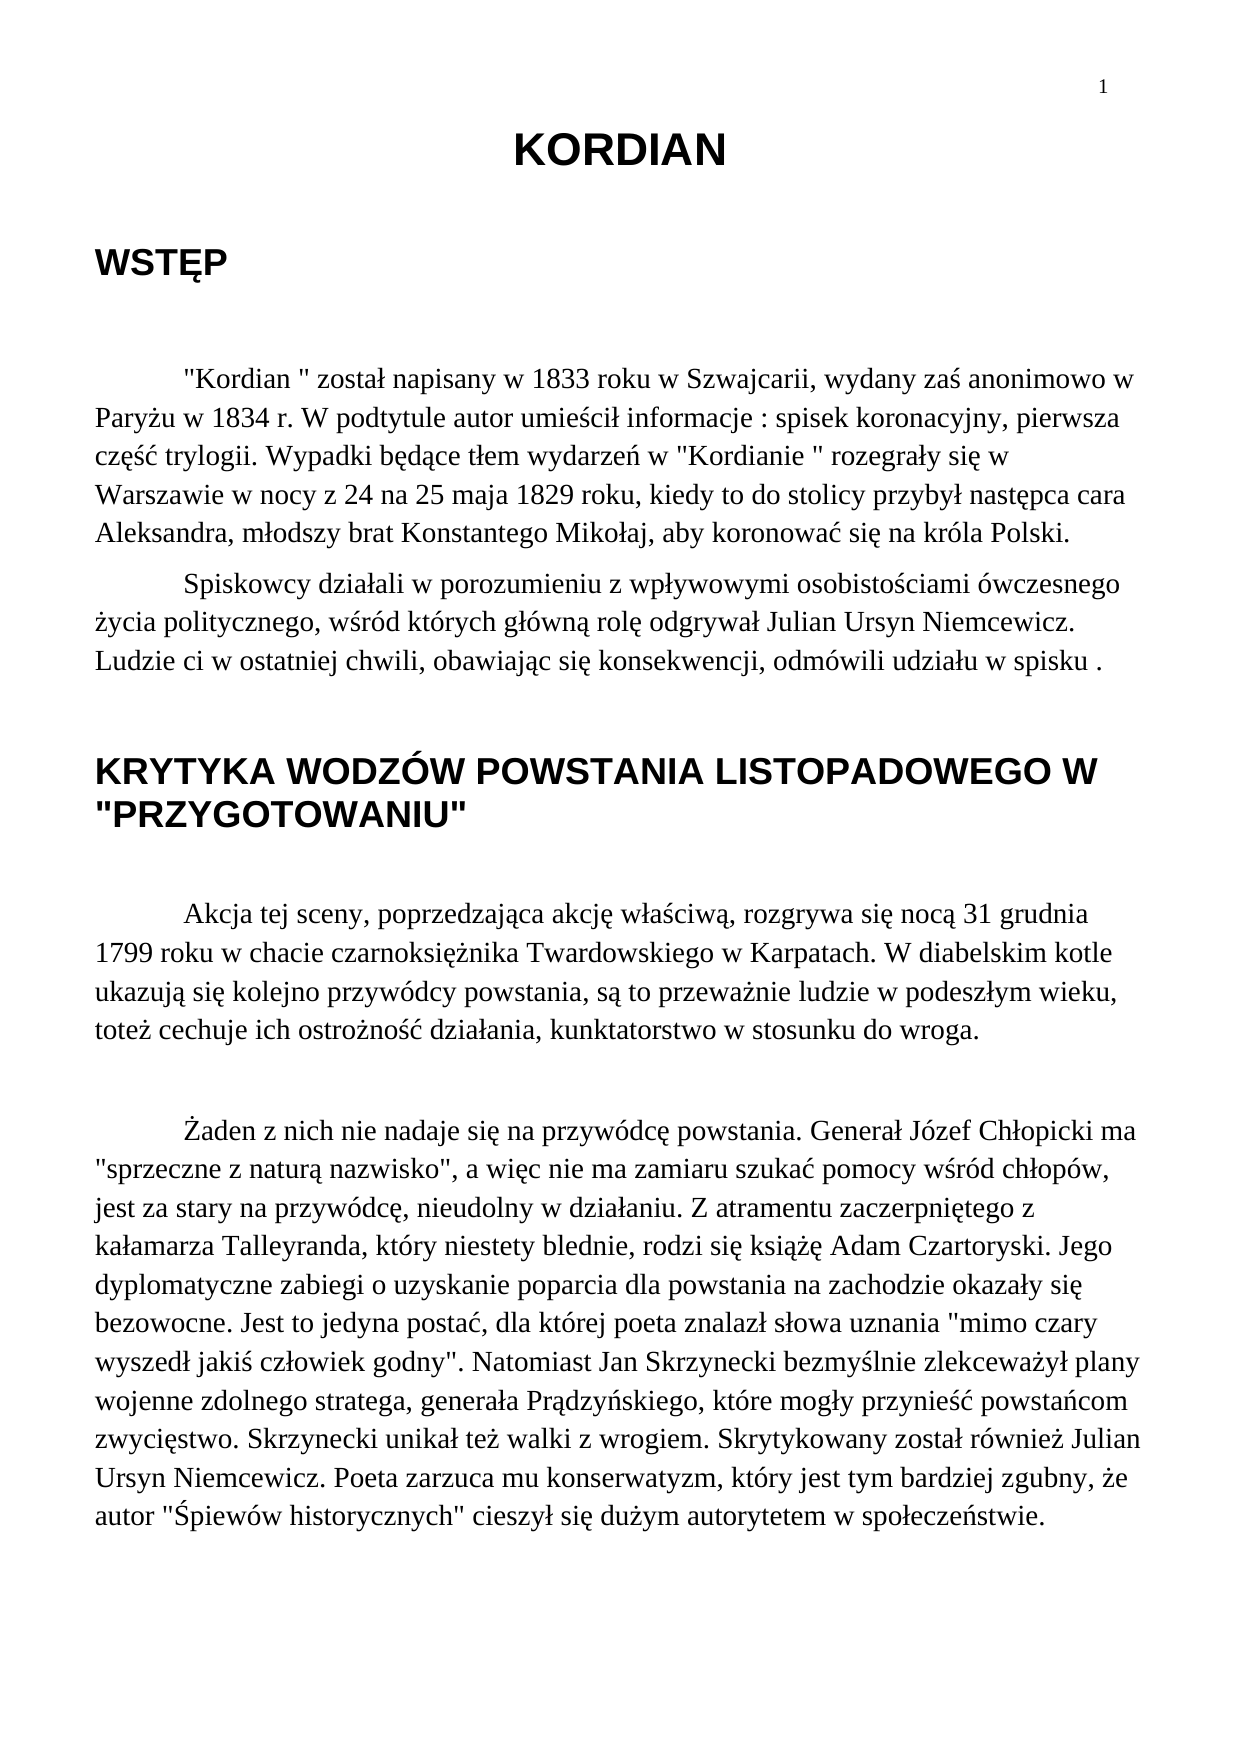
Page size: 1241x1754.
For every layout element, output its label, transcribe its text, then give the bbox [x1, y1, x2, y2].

subtitle KRYTYKA WODZÓW POWSTANIA LISTOPADOWEGO W "PRZYGOTOWANIU" [94, 749, 1146, 836]
text Spiskowcy działali w porozumieniu z wpływowymi osobistościami ówczesnego życia politycznego, wśród których główną rolę odgrywał Julian Ursyn Niemcewicz. Ludzie ci w ostatniej chwili, obawiając się konsekwencji, odmówili udziału w spisku . [94, 566, 1146, 677]
subtitle KORDIAN [94, 123, 1146, 176]
text Akcja tej sceny, poprzedzająca akcję właściwą, rozgrywa się nocą 31 grudnia 1799 roku w chacie czarnoksiężnika Twardowskiego w Karpatach. W diabelskim kotle ukazują się kolejno przywódcy powstania, są to przeważnie ludzie w podeszłym wieku, toteż cechuje ich ostrożność działania, kunktatorstwo w stosunku do wroga. [94, 897, 1146, 1046]
subtitle WSTĘP [94, 240, 1146, 283]
text Żaden z nich nie nadaje się na przywódcę powstania. Generał Józef Chłopicki ma "sprzeczne z naturą nazwisko", a więc nie ma zamiaru szukać pomocy wśród chłopów, jest za stary na przywódcę, nieudolny w działaniu. Z atramentu zaczerpniętego z kałamarza Talleyranda, który niestety blednie, rodzi się książę Adam Czartoryski. Jego dyplomatyczne zabiegi o uzyskanie poparcia dla powstania na zachodzie okazały się bezowocne. Jest to jedyna postać, dla której poeta znalazł słowa uznania "mimo czary wyszedł jakiś człowiek godny". Natomiast Jan Skrzynecki bezmyślnie zlekceważył plany wojenne zdolnego stratega, generała Prądzyńskiego, które mogły przynieść powstańcom zwycięstwo. Skrzynecki unikał też walki z wrogiem. Skrytykowany został również Julian Ursyn Niemcewicz. Poeta zarzuca mu konserwatyzm, który jest tym bardziej zgubny, że autor "Śpiewów historycznych" cieszył się dużym autorytetem w społeczeństwie. [94, 1113, 1146, 1532]
text "Kordian " został napisany w 1833 roku w Szwajcarii, wydany zaś anonimowo w Paryżu w 1834 r. W podtytule autor umieścił informacje : spisek koronacyjny, pierwsza część trylogii. Wypadki będące tłem wydarzeń w "Kordianie " rozegrały się w Warszawie w nocy z 24 na 25 maja 1829 roku, kiedy to do stolicy przybył następca cara Aleksandra, młodszy brat Konstantego Mikołaj, aby koronować się na króla Polski. [94, 361, 1146, 549]
